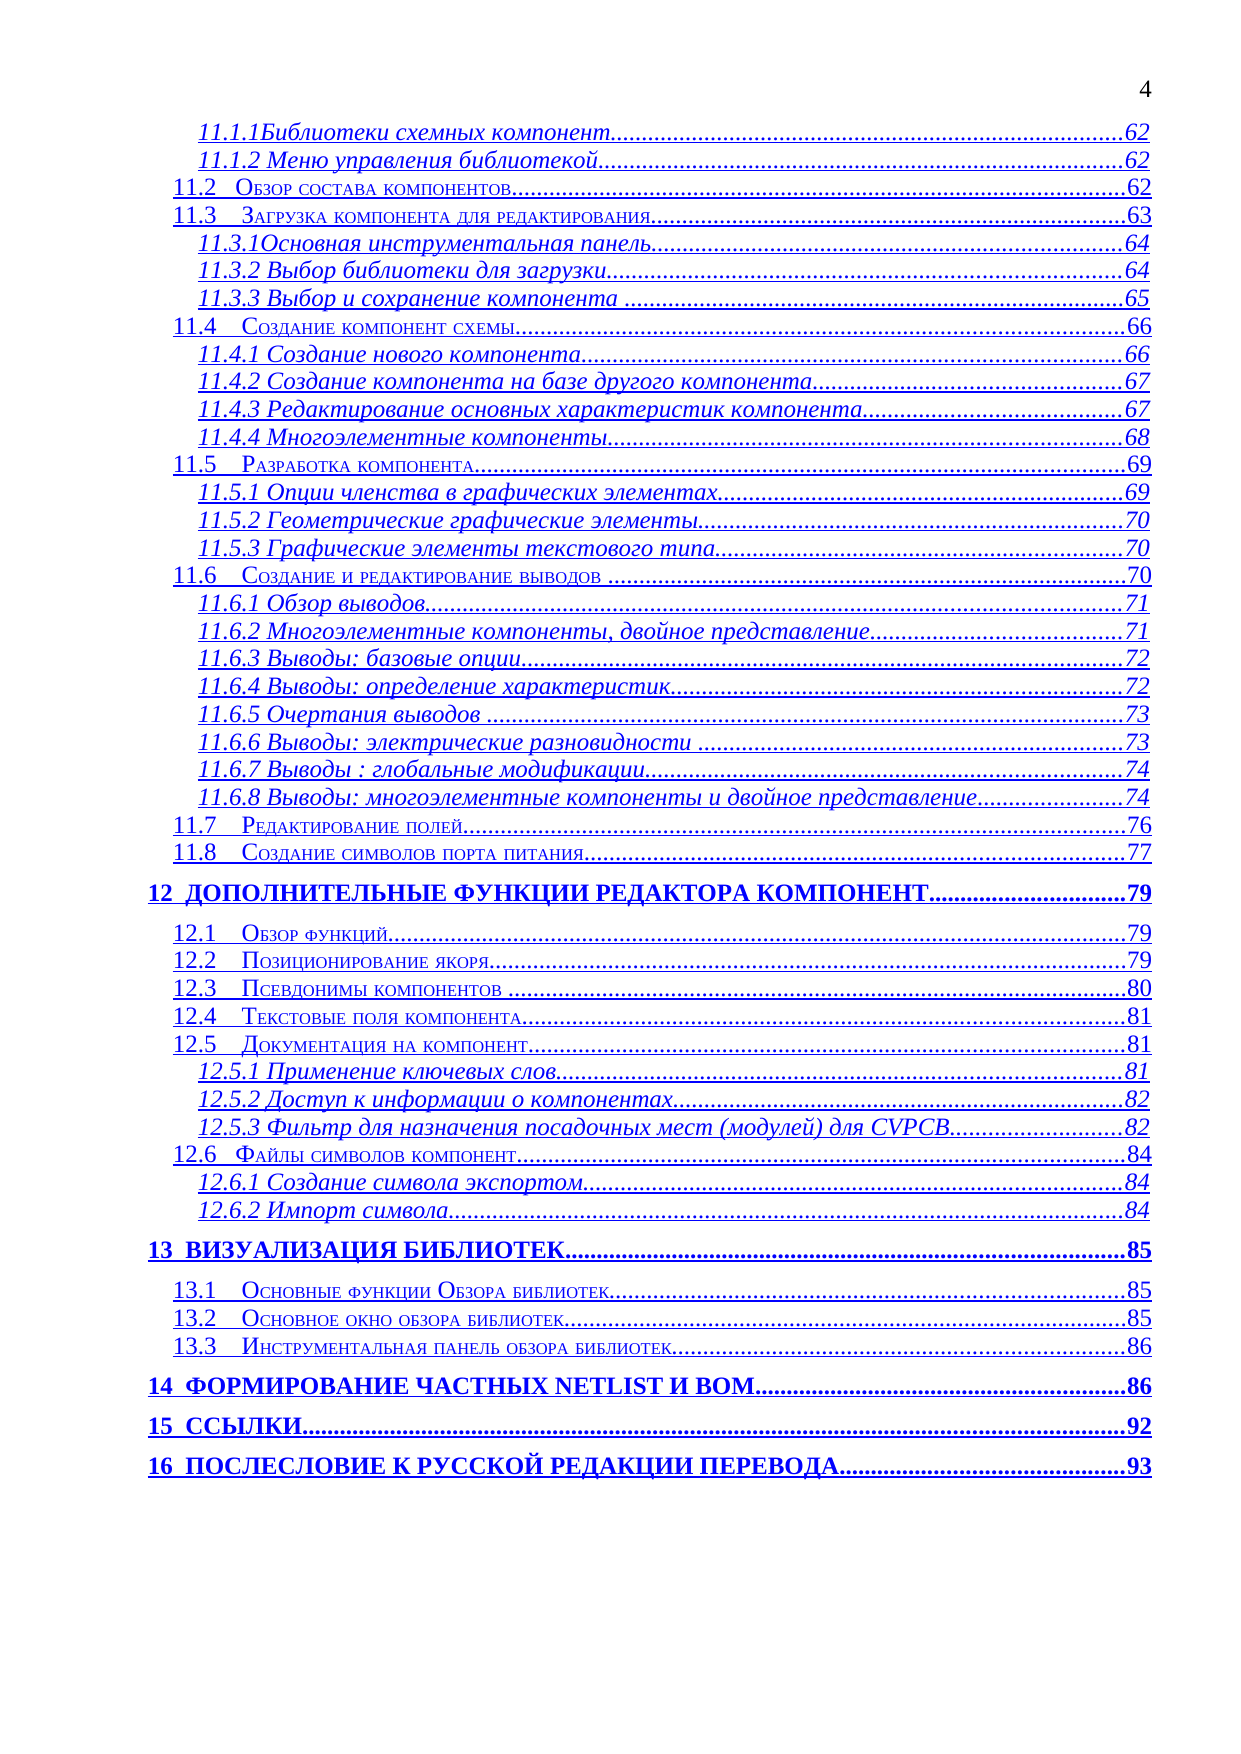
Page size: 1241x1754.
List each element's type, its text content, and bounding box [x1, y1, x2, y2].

text 12.6 Файлы символов компонент 84 [173, 1141, 1152, 1164]
text 14 Формирование частных Netlist и BOM 86 [148, 1372, 1152, 1396]
text 13.2 Основное окно обзора библиотек 85 [173, 1304, 1152, 1328]
text 12.6.2 Импорт символа 84 [198, 1196, 1152, 1224]
text 11.5.1 Опции членства в графических элементах 69 [198, 478, 1152, 506]
text 13 Визуализация библиотек 85 [148, 1236, 1152, 1260]
text 12 Дополнительные функции редактора компонент 79 [148, 879, 1152, 903]
text 11.6.4 Выводы: определение характеристик 72 [198, 672, 1152, 700]
text 11.5 Разработка компонента 69 [173, 451, 1152, 474]
text 11.6.3 Выводы: базовые опции 72 [198, 644, 1152, 672]
text 12.6.1 Создание символа экспортом 84 [198, 1168, 1152, 1196]
text 11.3 Загрузка компонента для редактирования 63 [173, 201, 1152, 225]
text 11.4.3 Редактирование основных характеристик компонента 67 [198, 395, 1152, 423]
text 11.5.2 Геометрические графические элементы 70 [198, 506, 1152, 534]
text 15 Ссылки 92 [148, 1412, 1152, 1436]
text 11.6 Создание и редактирование выводов 70 [173, 561, 1152, 585]
text 11.4.1 Создание нового компонента 66 [198, 340, 1152, 367]
text 11.4.2 Создание компонента на базе другого компонента 67 [198, 367, 1152, 395]
text 13.3 Инструментальная панель обзора библиотек 86 [173, 1332, 1152, 1356]
text 16 Послесловие к русской редакции перевода 93 [148, 1452, 1152, 1476]
text 11.6.1 Обзор выводов 71 [198, 589, 1152, 617]
text 11.6.2 Многоэлементные компоненты, двойное представление 71 [198, 617, 1152, 644]
text 11.8 Создание символов порта питания 77 [173, 838, 1152, 862]
text 12.5 Документация на компонент 81 [173, 1030, 1152, 1054]
text 11.2 Обзор состава компонентов 62 [173, 173, 1152, 197]
text 11.6.8 Выводы: многоэлементные компоненты и двойное представление 74 [198, 783, 1152, 811]
text 11.7 Редактирование полей 76 [173, 811, 1152, 835]
text 11.4 Создание компонент схемы 66 [173, 312, 1152, 336]
text 11.3.2 Выбор библиотеки для загрузки 64 [198, 257, 1152, 284]
text 11.1.2 Меню управления библиотекой 62 [198, 146, 1152, 173]
text 11.4.4 Многоэлементные компоненты 68 [198, 423, 1152, 451]
text 12.5.3 Фильтр для назначения посадочных мест (модулей) для CVPCB 82 [198, 1113, 1152, 1141]
text 11.1.1Библиотеки схемных компонент 62 [198, 118, 1152, 146]
text 11.3.1Основная инструментальная панель 64 [198, 229, 1152, 257]
text 11.3.3 Выбор и сохранение компонента 65 [198, 284, 1152, 312]
text 12.5.2 Доступ к информации о компонентах 82 [198, 1085, 1152, 1113]
text 12.4 Текстовые поля компонента 81 [173, 1002, 1152, 1026]
text 12.5.1 Применение ключевых слов 81 [198, 1057, 1152, 1085]
text 12.1 Обзор функций 79 [173, 919, 1152, 943]
text 11.6.5 Очертания выводов 73 [198, 700, 1152, 728]
text 12.2 Позиционирование якоря 79 [173, 947, 1152, 971]
text 11.5.3 Графические элементы текстового типа 70 [198, 534, 1152, 561]
text 13.1 Основные функции Обзора библиотек 85 [173, 1276, 1152, 1300]
text 11.6.6 Выводы: электрические разновидности 73 [198, 728, 1152, 755]
text 12.3 Псевдонимы компонентов 80 [173, 974, 1152, 998]
text 11.6.7 Выводы : глобальные модификации 74 [198, 755, 1152, 783]
